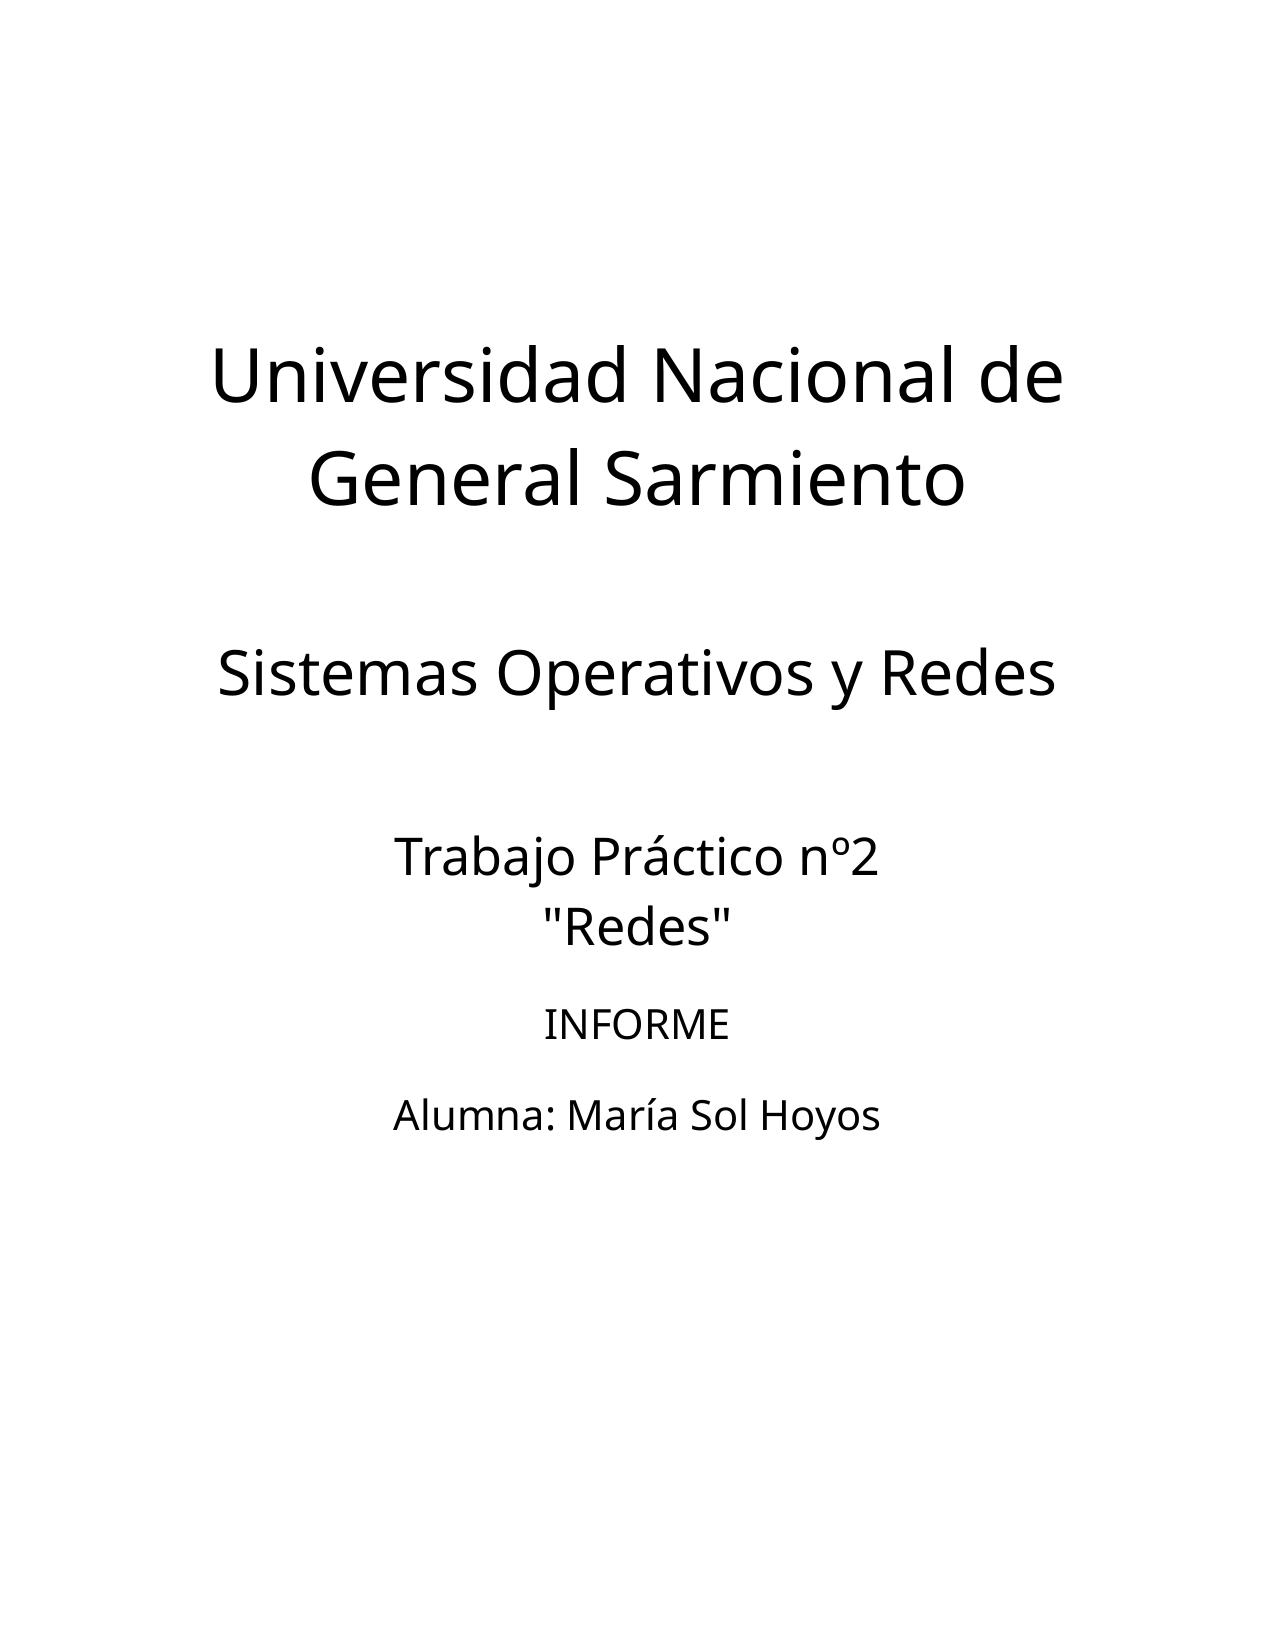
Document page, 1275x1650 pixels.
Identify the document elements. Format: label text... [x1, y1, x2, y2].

text Alumna: María Sol Hoyos [118, 1086, 1157, 1143]
text Trabajo Práctico nº2 [118, 819, 1157, 890]
text INFORME [118, 995, 1157, 1052]
text "Redes" [118, 890, 1157, 961]
text Universidad Nacional de General Sarmiento [118, 322, 1157, 527]
text Sistemas Operativos y Redes [118, 629, 1157, 714]
